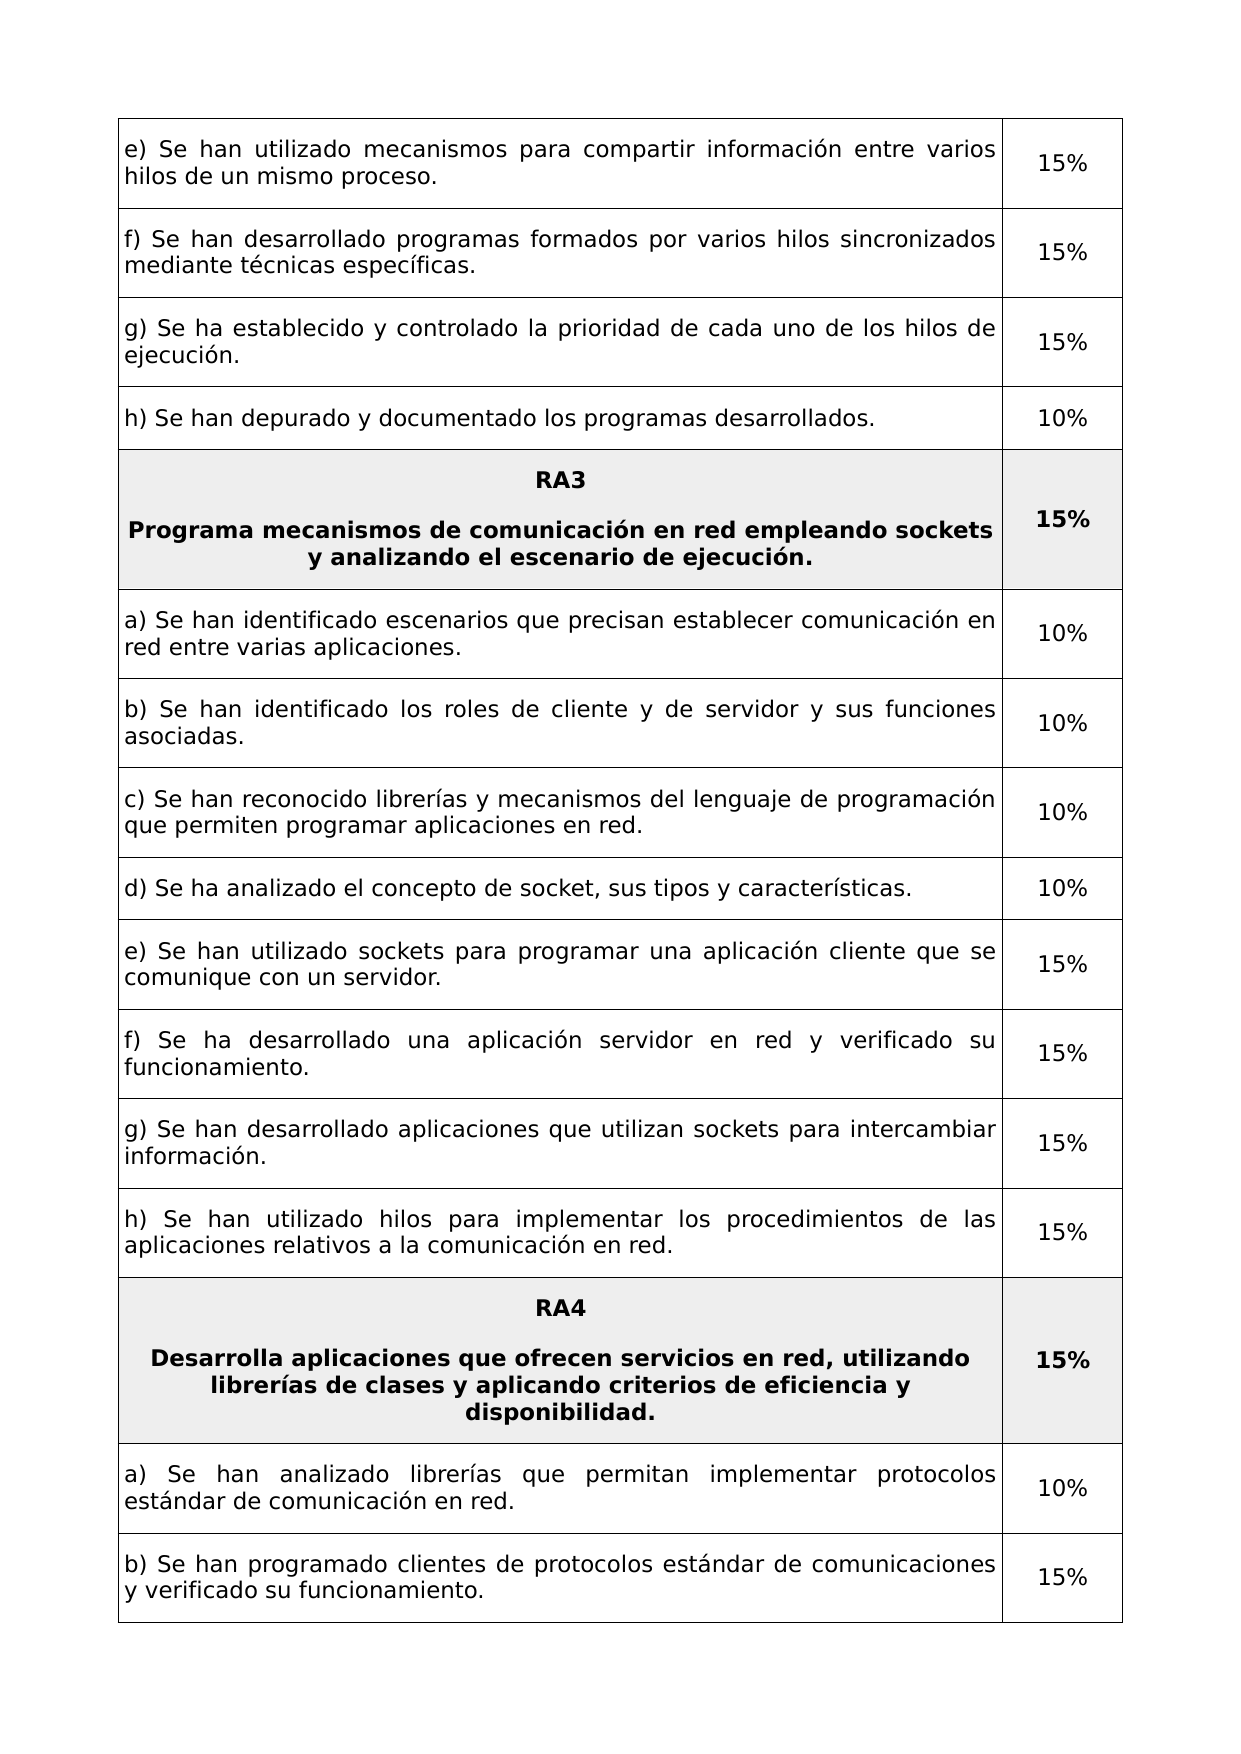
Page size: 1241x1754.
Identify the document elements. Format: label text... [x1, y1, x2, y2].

table_cell 10% [1003, 387, 1122, 449]
table_cell b) Se han programado clientes de protocolos estándar de comunicaciones y verificado su funcionamiento. [119, 1534, 1002, 1622]
table_cell 10% [1003, 590, 1122, 678]
table_cell 10% [1003, 768, 1122, 857]
table_cell RA3 Programa mecanismos de comunicación en red empleando sockets y analizando el escenario de ejecución. [119, 450, 1002, 588]
table_cell 15% [1003, 1099, 1122, 1187]
table_cell 15% [1003, 450, 1122, 588]
table_cell h) Se han utilizado hilos para implementar los procedimientos de las aplicaciones relativos a la comunicación en red. [119, 1189, 1002, 1277]
table_cell e) Se han utilizado mecanismos para compartir información entre varios hilos de un mismo proceso. [119, 119, 1002, 207]
table_cell 15% [1003, 1189, 1122, 1277]
table_cell RA4 Desarrolla aplicaciones que ofrecen servicios en red, utilizando librerías de clases y aplicando criterios de eficiencia y disponibilidad. [119, 1278, 1002, 1443]
table_cell h) Se han depurado y documentado los programas desarrollados. [119, 387, 1002, 449]
table_cell 15% [1003, 1534, 1122, 1622]
table_cell g) Se ha establecido y controlado la prioridad de cada uno de los hilos de ejecución. [119, 298, 1002, 386]
table_cell 15% [1003, 1010, 1122, 1098]
table_cell 10% [1003, 1444, 1122, 1532]
table_cell 10% [1003, 858, 1122, 919]
table_cell f) Se han desarrollado programas formados por varios hilos sincronizados mediante técnicas específicas. [119, 209, 1002, 297]
table_cell 15% [1003, 1278, 1122, 1443]
table_cell c) Se han reconocido librerías y mecanismos del lenguaje de programación que permiten programar aplicaciones en red. [119, 768, 1002, 857]
table_cell 15% [1003, 920, 1122, 1009]
table_cell b) Se han identificado los roles de cliente y de servidor y sus funciones asociadas. [119, 679, 1002, 767]
table_cell 10% [1003, 679, 1122, 767]
table_cell 15% [1003, 209, 1122, 297]
table_cell a) Se han analizado librerías que permitan implementar protocolos estándar de comunicación en red. [119, 1444, 1002, 1532]
table_cell d) Se ha analizado el concepto de socket, sus tipos y características. [119, 858, 1002, 919]
table_cell a) Se han identificado escenarios que precisan establecer comunicación en red entre varias aplicaciones. [119, 590, 1002, 678]
table_cell f) Se ha desarrollado una aplicación servidor en red y verificado su funcionamiento. [119, 1010, 1002, 1098]
table_cell 15% [1003, 298, 1122, 386]
table_cell g) Se han desarrollado aplicaciones que utilizan sockets para intercambiar información. [119, 1099, 1002, 1187]
table_cell e) Se han utilizado sockets para programar una aplicación cliente que se comunique con un servidor. [119, 920, 1002, 1009]
table_cell 15% [1003, 119, 1122, 207]
